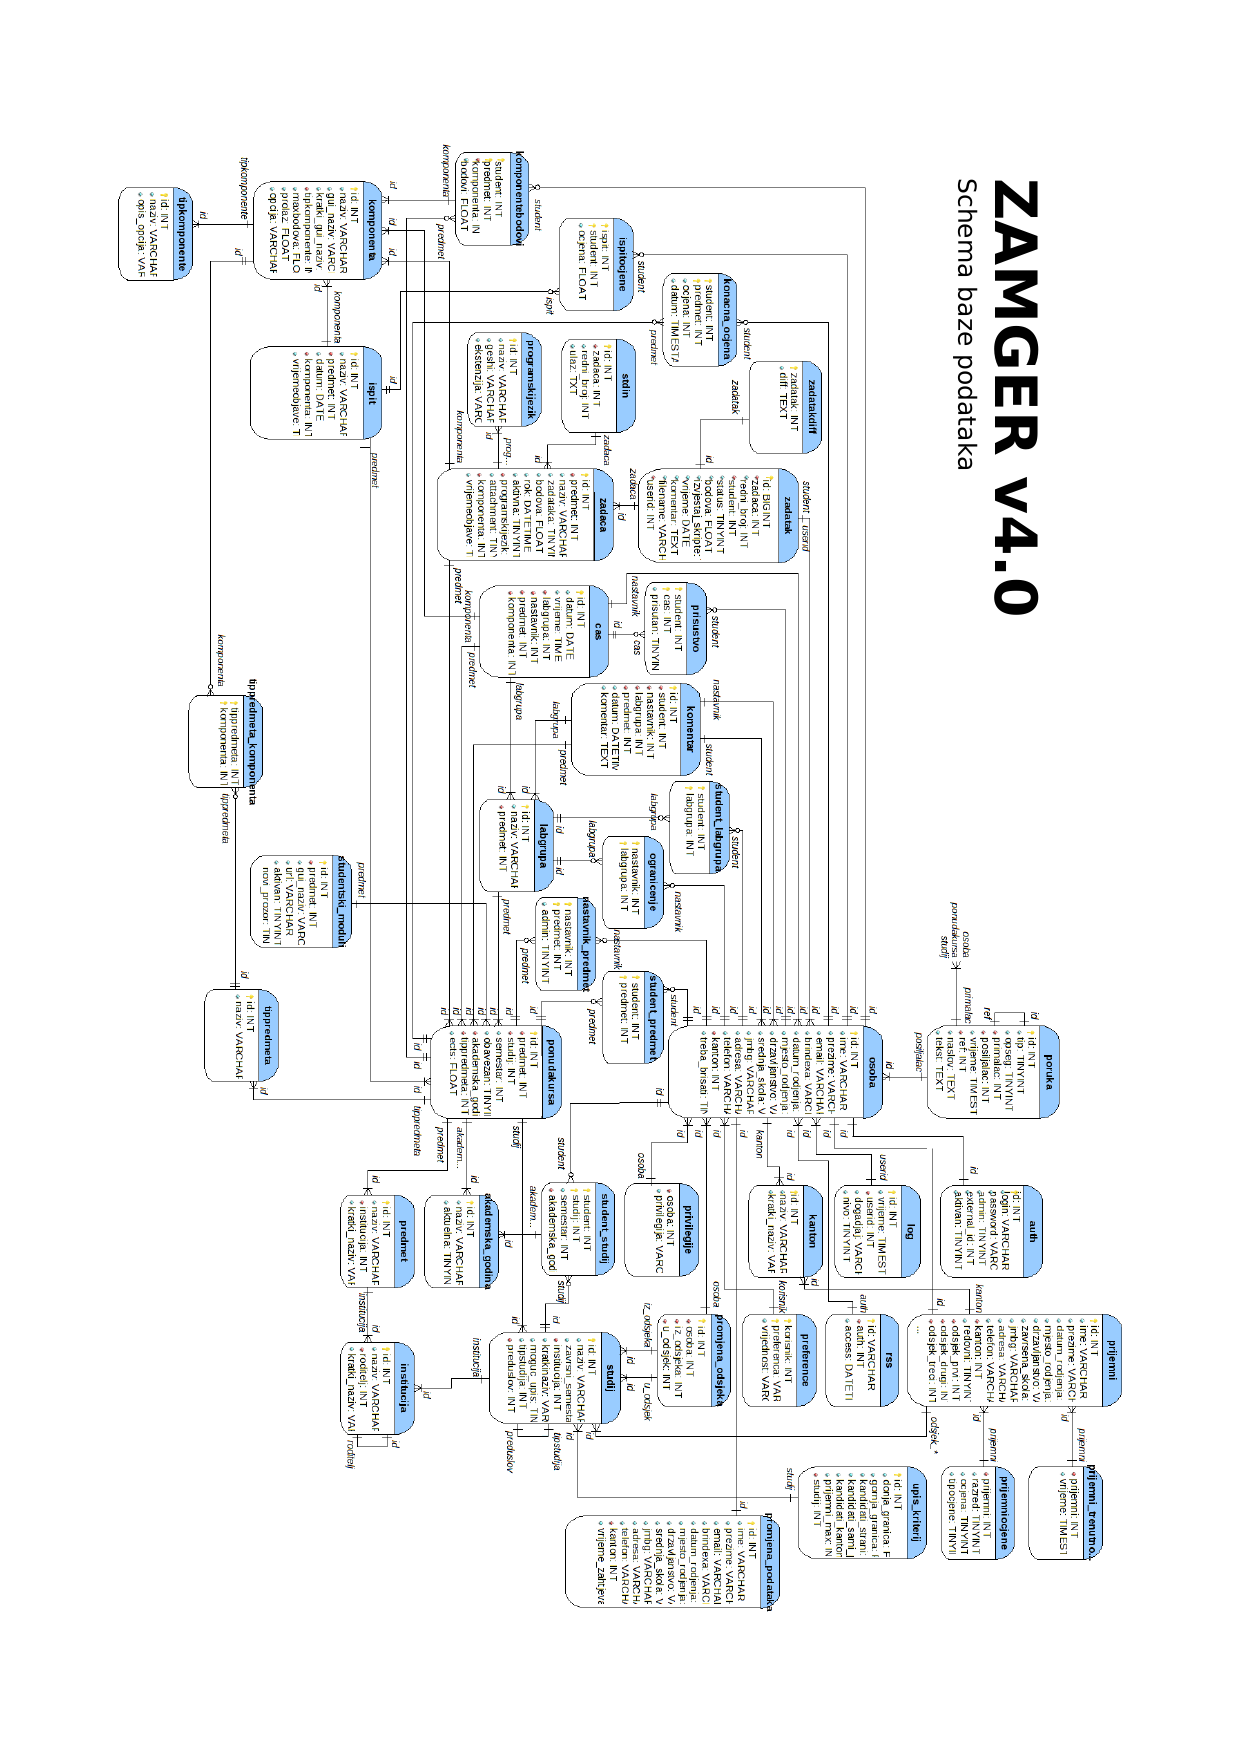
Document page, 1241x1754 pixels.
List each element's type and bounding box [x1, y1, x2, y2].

picture [118, 138, 1122, 1623]
